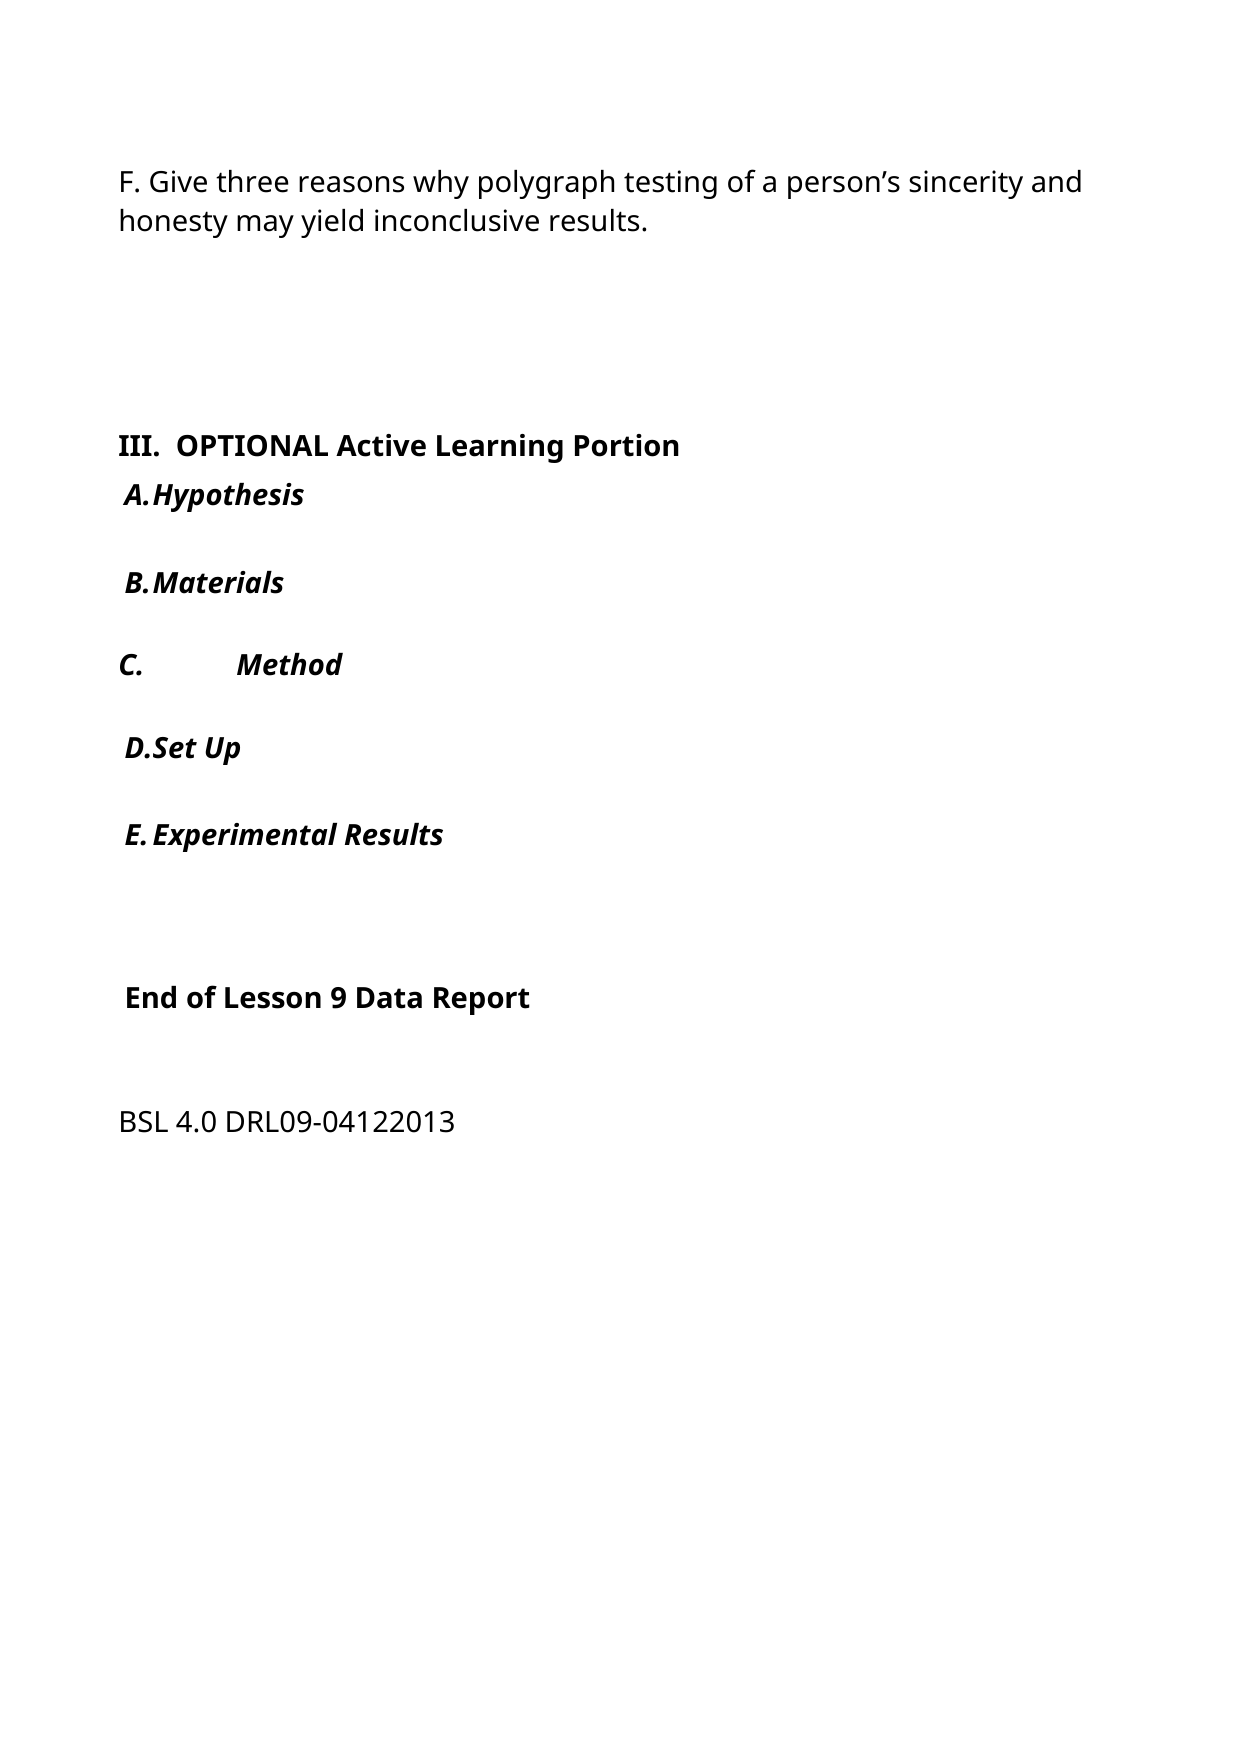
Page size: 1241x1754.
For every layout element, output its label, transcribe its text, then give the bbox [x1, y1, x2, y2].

text III. OPTIONAL Active Learning Portion [118, 426, 1122, 465]
text End of Lesson 9 Data Report [124, 977, 1122, 1017]
text F. Give three reasons why polygraph testing of a person’s sincerity and honesty may yield inconclusive results. [118, 161, 1122, 240]
text A. Hypothesis [124, 475, 1122, 514]
text B. Materials [124, 562, 1122, 602]
text E. Experimental Results [124, 814, 1122, 854]
text C. Method [118, 644, 1122, 684]
text BSL 4.0 DRL09-04122013 [118, 1101, 1122, 1141]
text D. Set Up [124, 727, 1122, 767]
